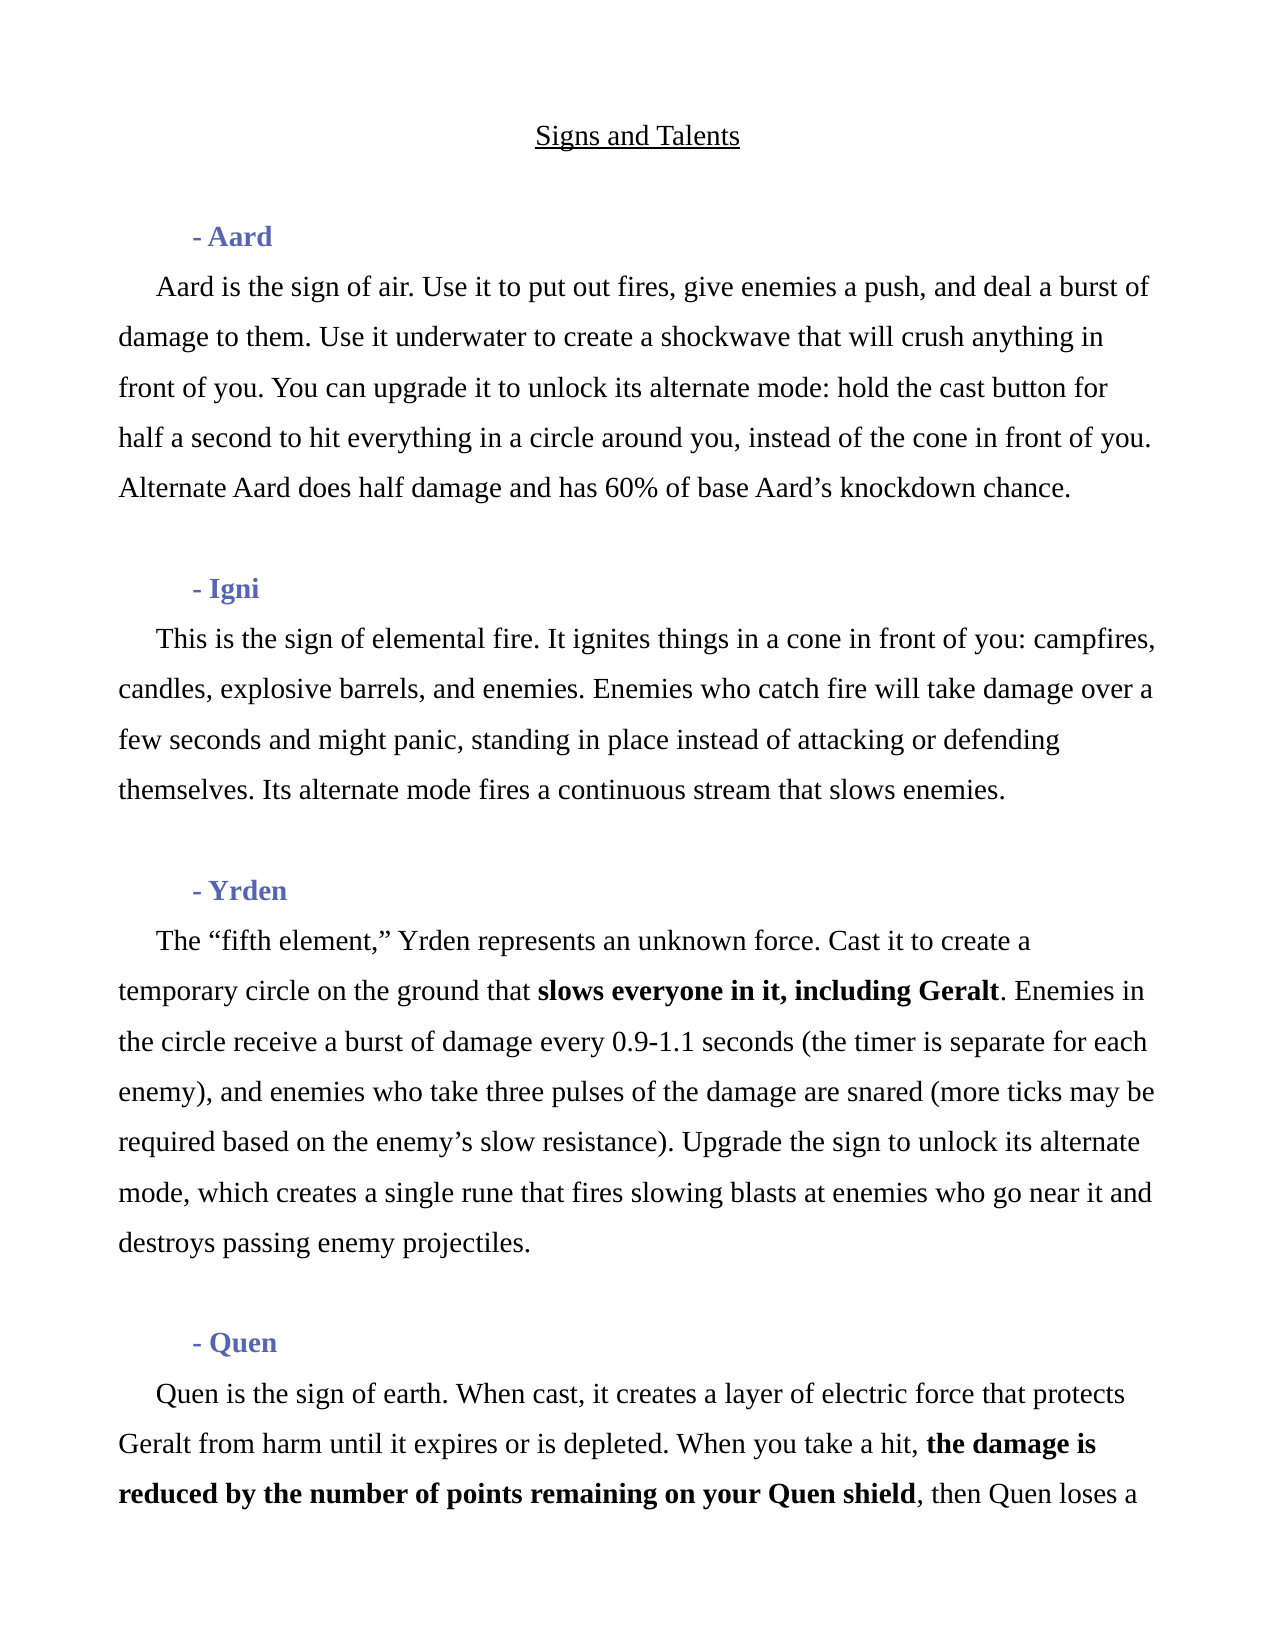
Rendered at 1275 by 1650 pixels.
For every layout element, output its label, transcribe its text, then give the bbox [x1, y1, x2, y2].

text - Yrden [118, 873, 1157, 906]
text The “fifth element,” Yrden represents an unknown force. Cast it to create a temporary circle on the ground that slows everyone in it, including Geralt. Enemies in the circle receive a burst of damage every 0.9-1.1 seconds (the timer is separate for each enemy), and enemies who take three pulses of the damage are snared (more ticks may be required based on the enemy’s slow resistance). Upgrade the sign to unlock its alternate mode, which creates a single rune that fires slowing blasts at enemies who go near it and destroys passing enemy projectiles. [118, 923, 1157, 1258]
text - Aard [118, 219, 1157, 252]
text Quen is the sign of earth. When cast, it creates a layer of electric force that protects Geralt from harm until it expires or is depleted. When you take a hit, the damage is reduced by the number of points remaining on your Quen shield, then Quen loses a [118, 1376, 1157, 1510]
text - Quen [118, 1326, 1157, 1359]
text Signs and Talents [118, 118, 1157, 152]
text This is the sign of elemental fire. It ignites things in a cone in front of you: campfires, candles, explosive barrels, and enemies. Enemies who catch fire will take damage over a few seconds and might panic, standing in place instead of attacking or defending themselves. Its alternate mode fires a continuous stream that slows enemies. [118, 621, 1157, 806]
text - Igni [118, 571, 1157, 604]
text Aard is the sign of air. Use it to put out fires, give enemies a push, and deal a burst of damage to them. Use it underwater to create a shockwave that will crush anything in front of you. You can upgrade it to unlock its alternate mode: hold the cast button for half a second to hit everything in a circle around you, instead of the cone in front of you. Alternate Aard does half damage and has 60% of base Aard’s knockdown chance. [118, 269, 1157, 504]
